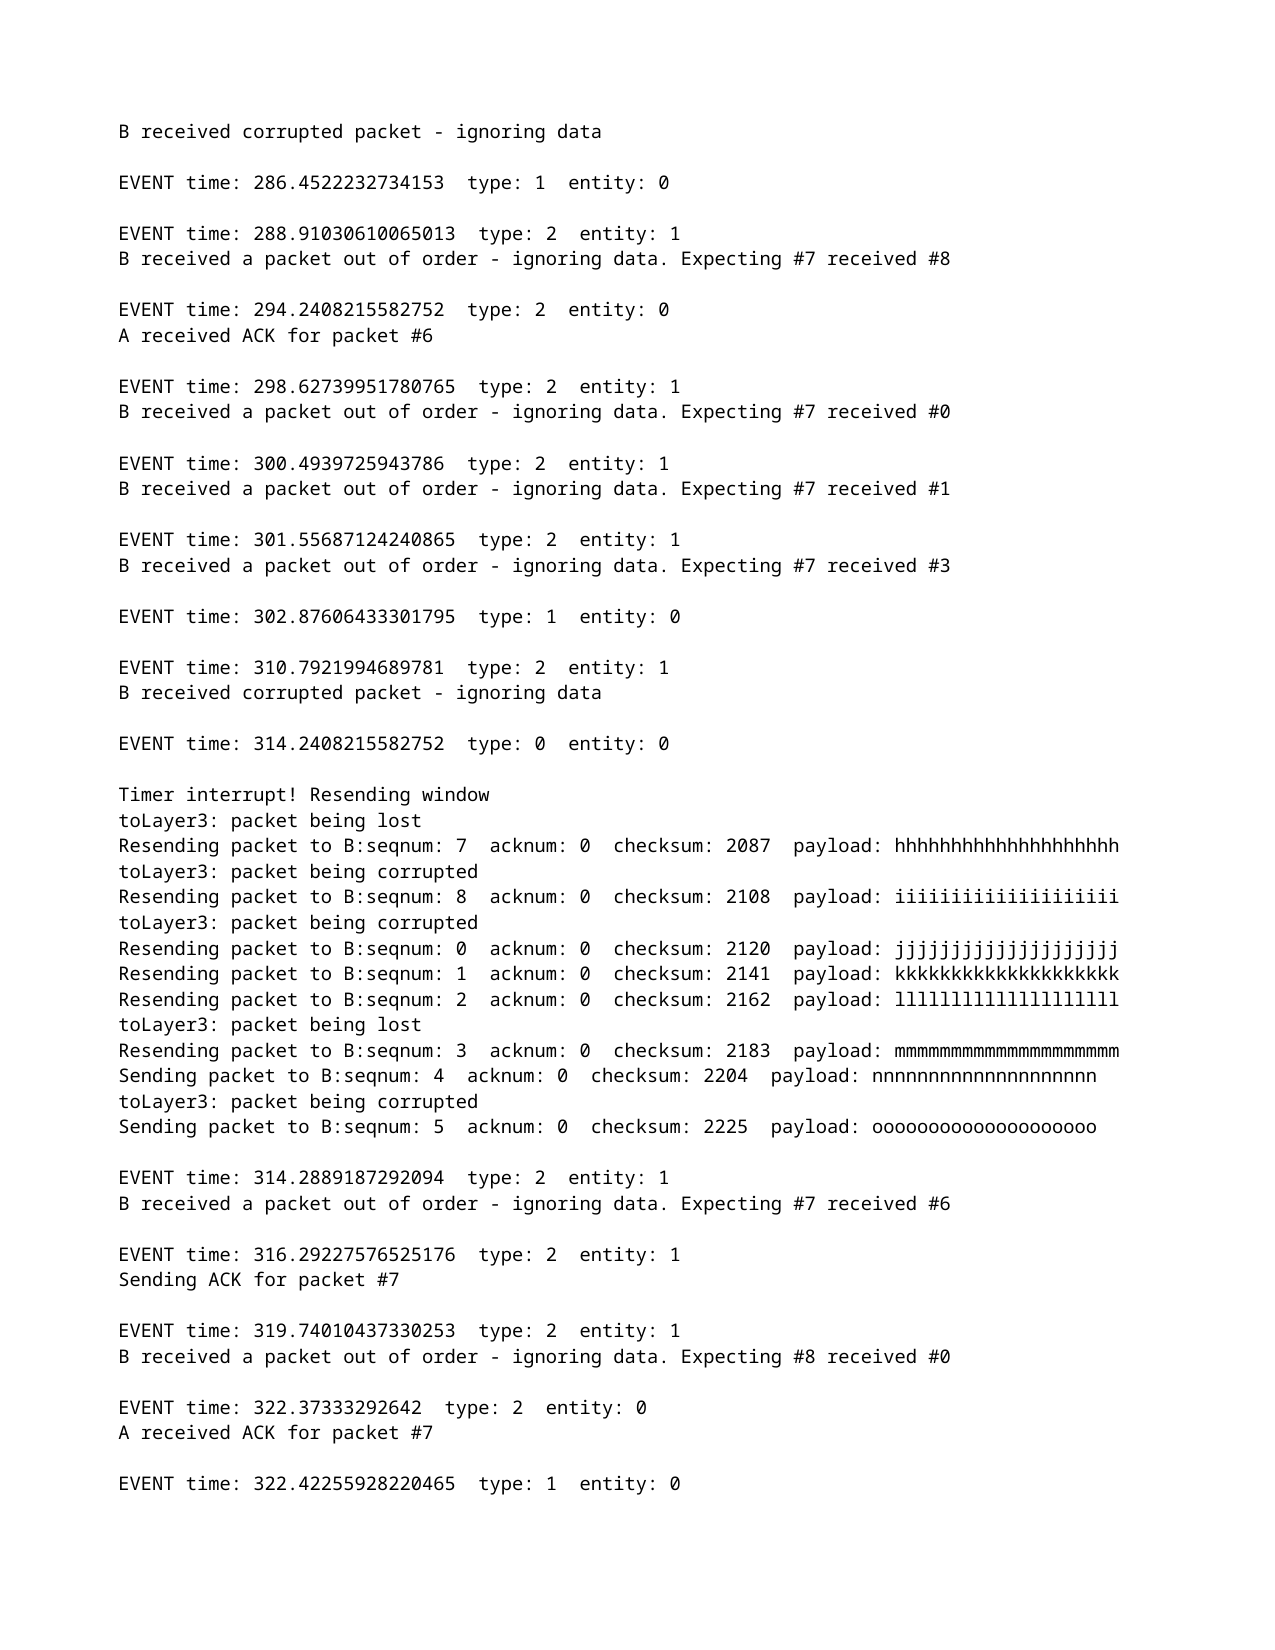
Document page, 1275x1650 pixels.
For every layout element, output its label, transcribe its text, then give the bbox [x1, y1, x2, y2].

text EVENT time: 302.87606433301795 type: 1 entity: 0 [118, 603, 1157, 628]
text Resending packet to B:seqnum: 1 acknum: 0 checksum: 2141 payload: kkkkkkkkkkkkkkkkkkkk [118, 960, 1157, 986]
text EVENT time: 314.2408215582752 type: 0 entity: 0 [118, 731, 1157, 756]
text toLayer3: packet being corrupted [118, 858, 1157, 884]
text Timer interrupt! Resending window [118, 782, 1157, 807]
text EVENT time: 300.4939725943786 type: 2 entity: 1 [118, 450, 1157, 475]
text Resending packet to B:seqnum: 2 acknum: 0 checksum: 2162 payload: llllllllllllllllllll [118, 986, 1157, 1011]
text toLayer3: packet being corrupted [118, 1088, 1157, 1113]
text EVENT time: 298.62739951780765 type: 2 entity: 1 [118, 373, 1157, 399]
text B received corrupted packet - ignoring data [118, 679, 1157, 705]
text EVENT time: 316.29227576525176 type: 2 entity: 1 [118, 1241, 1157, 1267]
text toLayer3: packet being lost [118, 807, 1157, 833]
text B received a packet out of order - ignoring data. Expecting #7 received #6 [118, 1190, 1157, 1216]
text EVENT time: 314.2889187292094 type: 2 entity: 1 [118, 1164, 1157, 1190]
text Resending packet to B:seqnum: 3 acknum: 0 checksum: 2183 payload: mmmmmmmmmmmmmmmmmmmm [118, 1037, 1157, 1062]
text B received a packet out of order - ignoring data. Expecting #7 received #8 [118, 246, 1157, 271]
text Resending packet to B:seqnum: 8 acknum: 0 checksum: 2108 payload: iiiiiiiiiiiiiiiiiiii [118, 884, 1157, 909]
text EVENT time: 322.42255928220465 type: 1 entity: 0 [118, 1471, 1157, 1496]
text EVENT time: 322.37333292642 type: 2 entity: 0 [118, 1394, 1157, 1420]
text toLayer3: packet being lost [118, 1011, 1157, 1037]
text Resending packet to B:seqnum: 0 acknum: 0 checksum: 2120 payload: jjjjjjjjjjjjjjjjjjjj [118, 935, 1157, 960]
text Sending packet to B:seqnum: 4 acknum: 0 checksum: 2204 payload: nnnnnnnnnnnnnnnnnnnn [118, 1062, 1157, 1088]
text EVENT time: 294.2408215582752 type: 2 entity: 0 [118, 297, 1157, 322]
text B received corrupted packet - ignoring data [118, 118, 1157, 144]
text EVENT time: 301.55687124240865 type: 2 entity: 1 [118, 526, 1157, 552]
text A received ACK for packet #6 [118, 322, 1157, 348]
text B received a packet out of order - ignoring data. Expecting #7 received #1 [118, 475, 1157, 501]
text toLayer3: packet being corrupted [118, 909, 1157, 935]
text Resending packet to B:seqnum: 7 acknum: 0 checksum: 2087 payload: hhhhhhhhhhhhhhhhhhhh [118, 833, 1157, 858]
text EVENT time: 288.91030610065013 type: 2 entity: 1 [118, 220, 1157, 246]
text B received a packet out of order - ignoring data. Expecting #7 received #0 [118, 399, 1157, 424]
text Sending packet to B:seqnum: 5 acknum: 0 checksum: 2225 payload: oooooooooooooooooooo [118, 1113, 1157, 1139]
text Sending ACK for packet #7 [118, 1267, 1157, 1292]
text EVENT time: 286.4522232734153 type: 1 entity: 0 [118, 169, 1157, 195]
text EVENT time: 310.7921994689781 type: 2 entity: 1 [118, 654, 1157, 679]
text A received ACK for packet #7 [118, 1420, 1157, 1445]
text EVENT time: 319.74010437330253 type: 2 entity: 1 [118, 1318, 1157, 1343]
text B received a packet out of order - ignoring data. Expecting #7 received #3 [118, 552, 1157, 577]
text B received a packet out of order - ignoring data. Expecting #8 received #0 [118, 1343, 1157, 1369]
